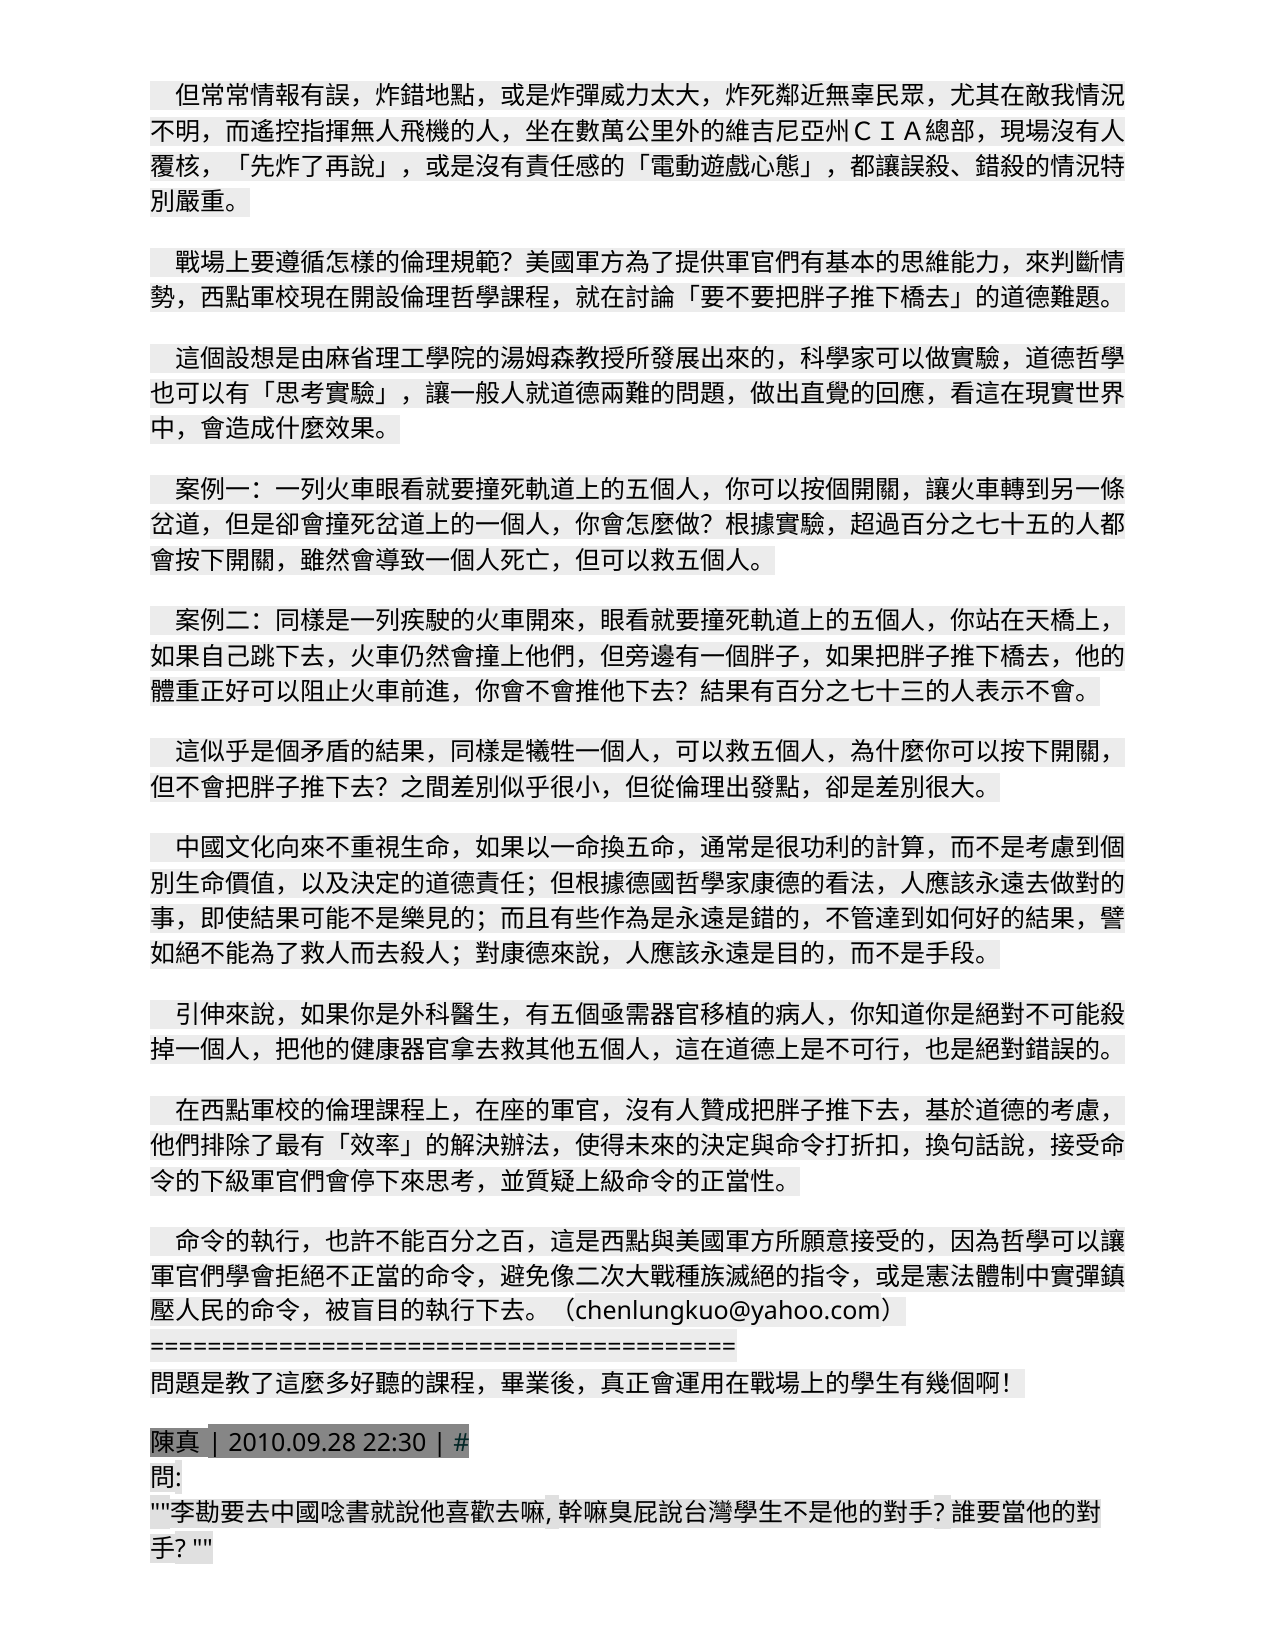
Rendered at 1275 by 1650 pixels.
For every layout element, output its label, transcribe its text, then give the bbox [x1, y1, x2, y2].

text 戰場上要遵循怎樣的倫理規範？美國軍方為了提供軍官們有基本的思維能力，來判斷情勢，西點軍校現在開設倫理哲學課程，就在討論「要不要把胖子推下橋去」的道德難題。 [150, 242, 1125, 312]
text 引伸來說，如果你是外科醫生，有五個亟需器官移植的病人，你知道你是絕對不可能殺掉一個人，把他的健康器官拿去救其他五個人，這在道德上是不可行，也是絕對錯誤的。 [150, 994, 1125, 1064]
text 問: ""李勘要去中國唸書就說他喜歡去嘛, 幹嘛臭屁說台灣學生不是他的對手? 誰要當他的對手? "" [150, 1458, 1125, 1564]
text 案例二：同樣是一列疾駛的火車開來，眼看就要撞死軌道上的五個人，你站在天橋上，如果自己跳下去，火車仍然會撞上他們，但旁邊有一個胖子，如果把胖子推下橋去，他的體重正好可以阻止火車前進，你會不會推他下去？結果有百分之七十三的人表示不會。 [150, 600, 1125, 706]
text 但常常情報有誤，炸錯地點，或是炸彈威力太大，炸死鄰近無辜民眾，尤其在敵我情況不明，而遙控指揮無人飛機的人，坐在數萬公里外的維吉尼亞州ＣＩＡ總部，現場沒有人覆核，「先炸了再說」，或是沒有責任感的「電動遊戲心態」，都讓誤殺、錯殺的情況特別嚴重。 [150, 75, 1125, 217]
text 陳真 | 2010.09.28 22:30 | # [150, 1423, 1125, 1458]
text 在西點軍校的倫理課程上，在座的軍官，沒有人贊成把胖子推下去，基於道德的考慮，他們排除了最有「效率」的解決辦法，使得未來的決定與命令打折扣，換句話說，接受命令的下級軍官們會停下來思考，並質疑上級命令的正當性。 [150, 1089, 1125, 1196]
text 案例一：一列火車眼看就要撞死軌道上的五個人，你可以按個開關，讓火車轉到另一條岔道，但是卻會撞死岔道上的一個人，你會怎麼做？根據實驗，超過百分之七十五的人都會按下開關，雖然會導致一個人死亡，但可以救五個人。 [150, 469, 1125, 575]
text 這個設想是由麻省理工學院的湯姆森教授所發展出來的，科學家可以做實驗，道德哲學也可以有「思考實驗」，讓一般人就道德兩難的問題，做出直覺的回應，看這在現實世界中，會造成什麼效果。 [150, 337, 1125, 444]
text 中國文化向來不重視生命，如果以一命換五命，通常是很功利的計算，而不是考慮到個別生命價值，以及決定的道德責任；但根據德國哲學家康德的看法，人應該永遠去做對的事，即使結果可能不是樂見的；而且有些作為是永遠是錯的，不管達到如何好的結果，譬如絕不能為了救人而去殺人；對康德來說，人應該永遠是目的，而不是手段。 [150, 827, 1125, 969]
text 命令的執行，也許不能百分之百，這是西點與美國軍方所願意接受的，因為哲學可以讓軍官們學會拒絕不正當的命令，避免像二次大戰種族滅絕的指令，或是憲法體制中實彈鎮壓人民的命令，被盲目的執行下去。（chenlungkuo@yahoo.com） ========================================= 問題是教了這麼多好聽的課程，畢業後，真正會運用在戰場上的學生有幾個啊！ [150, 1221, 1125, 1398]
text 這似乎是個矛盾的結果，同樣是犧牲一個人，可以救五個人，為什麼你可以按下開關，但不會把胖子推下去？之間差別似乎很小，但從倫理出發點，卻是差別很大。 [150, 731, 1125, 802]
